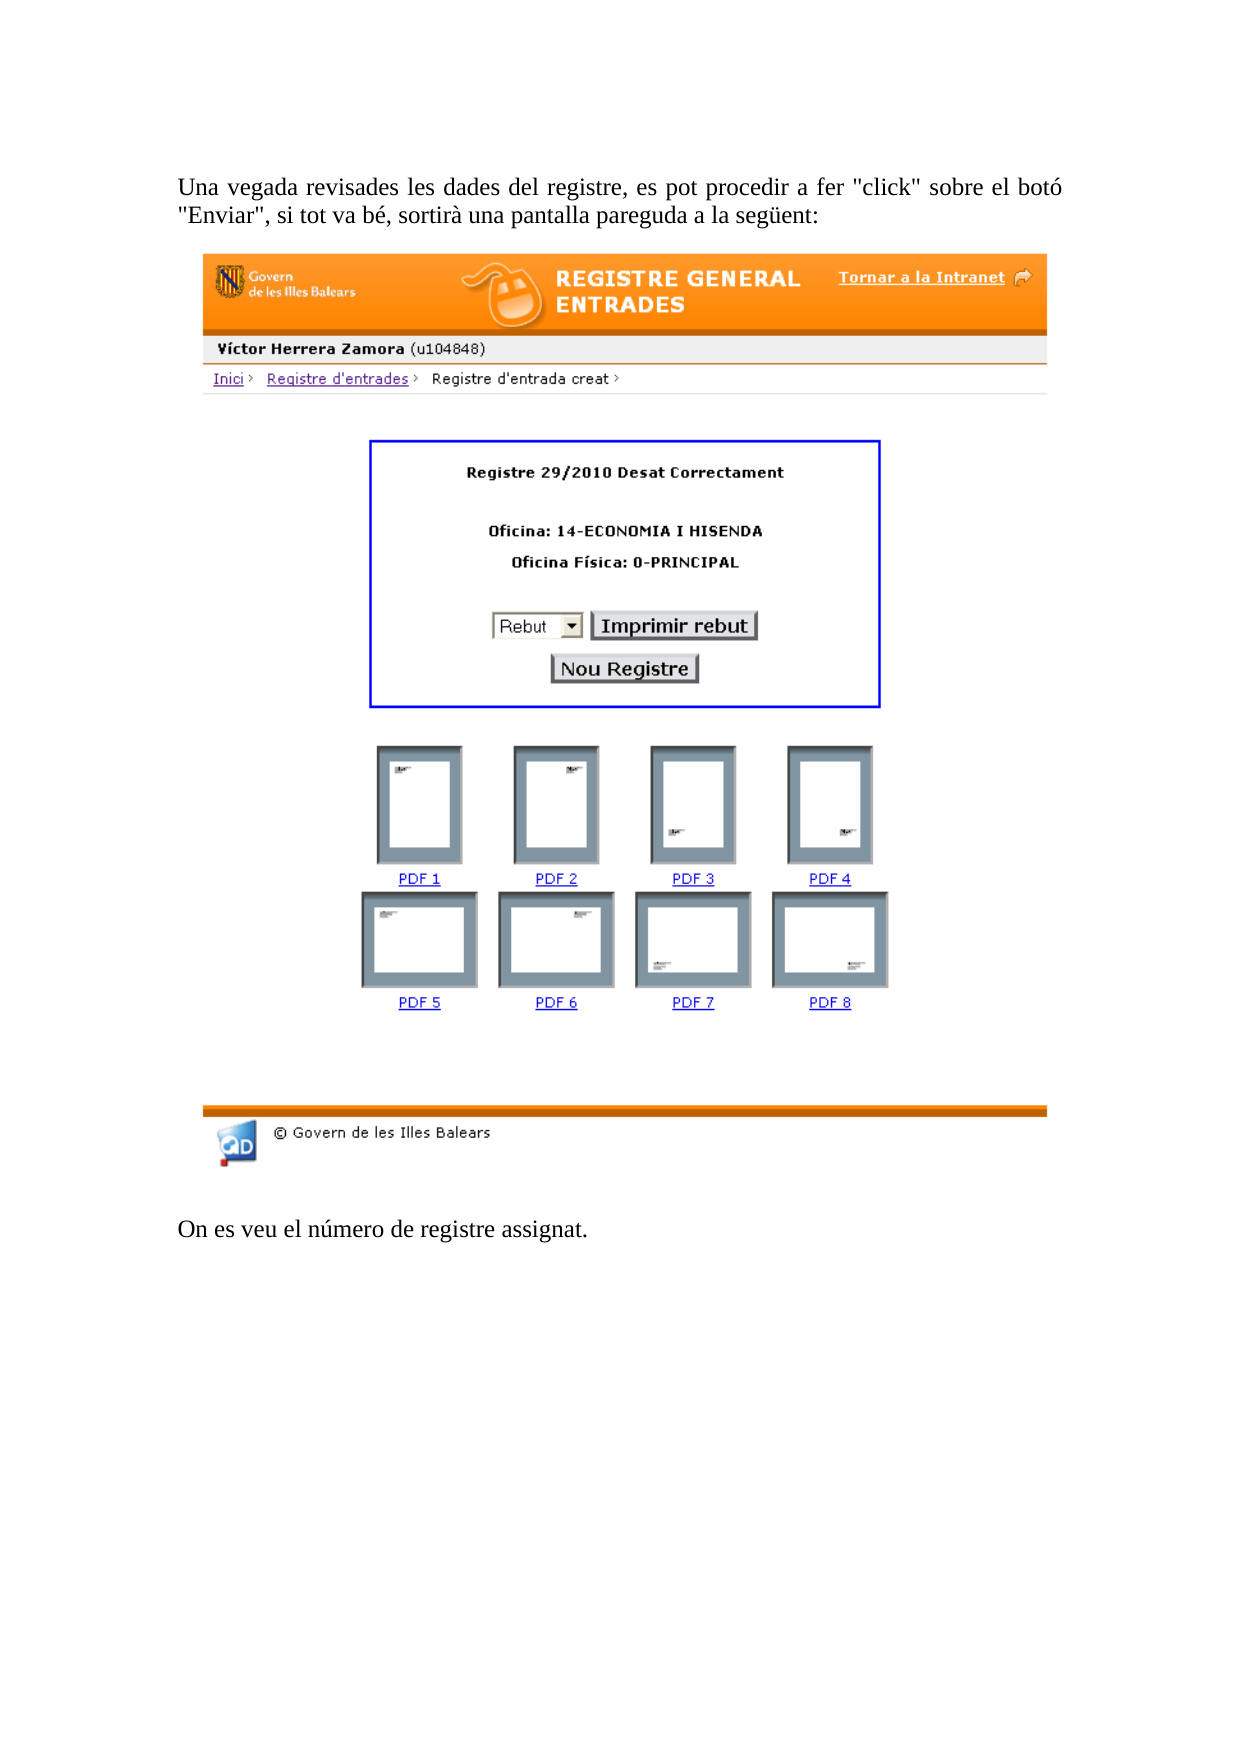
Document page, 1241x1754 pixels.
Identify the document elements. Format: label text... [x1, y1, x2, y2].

text On es veu el número de registre assignat. [177, 1214, 1063, 1243]
picture [198, 250, 1051, 1177]
text Una vegada revisades les dades del registre, es pot procedir a fer "click" sobre el botó "Enviar", si tot va bé, sortirà una pantalla pareguda a la següent: [177, 172, 1063, 229]
